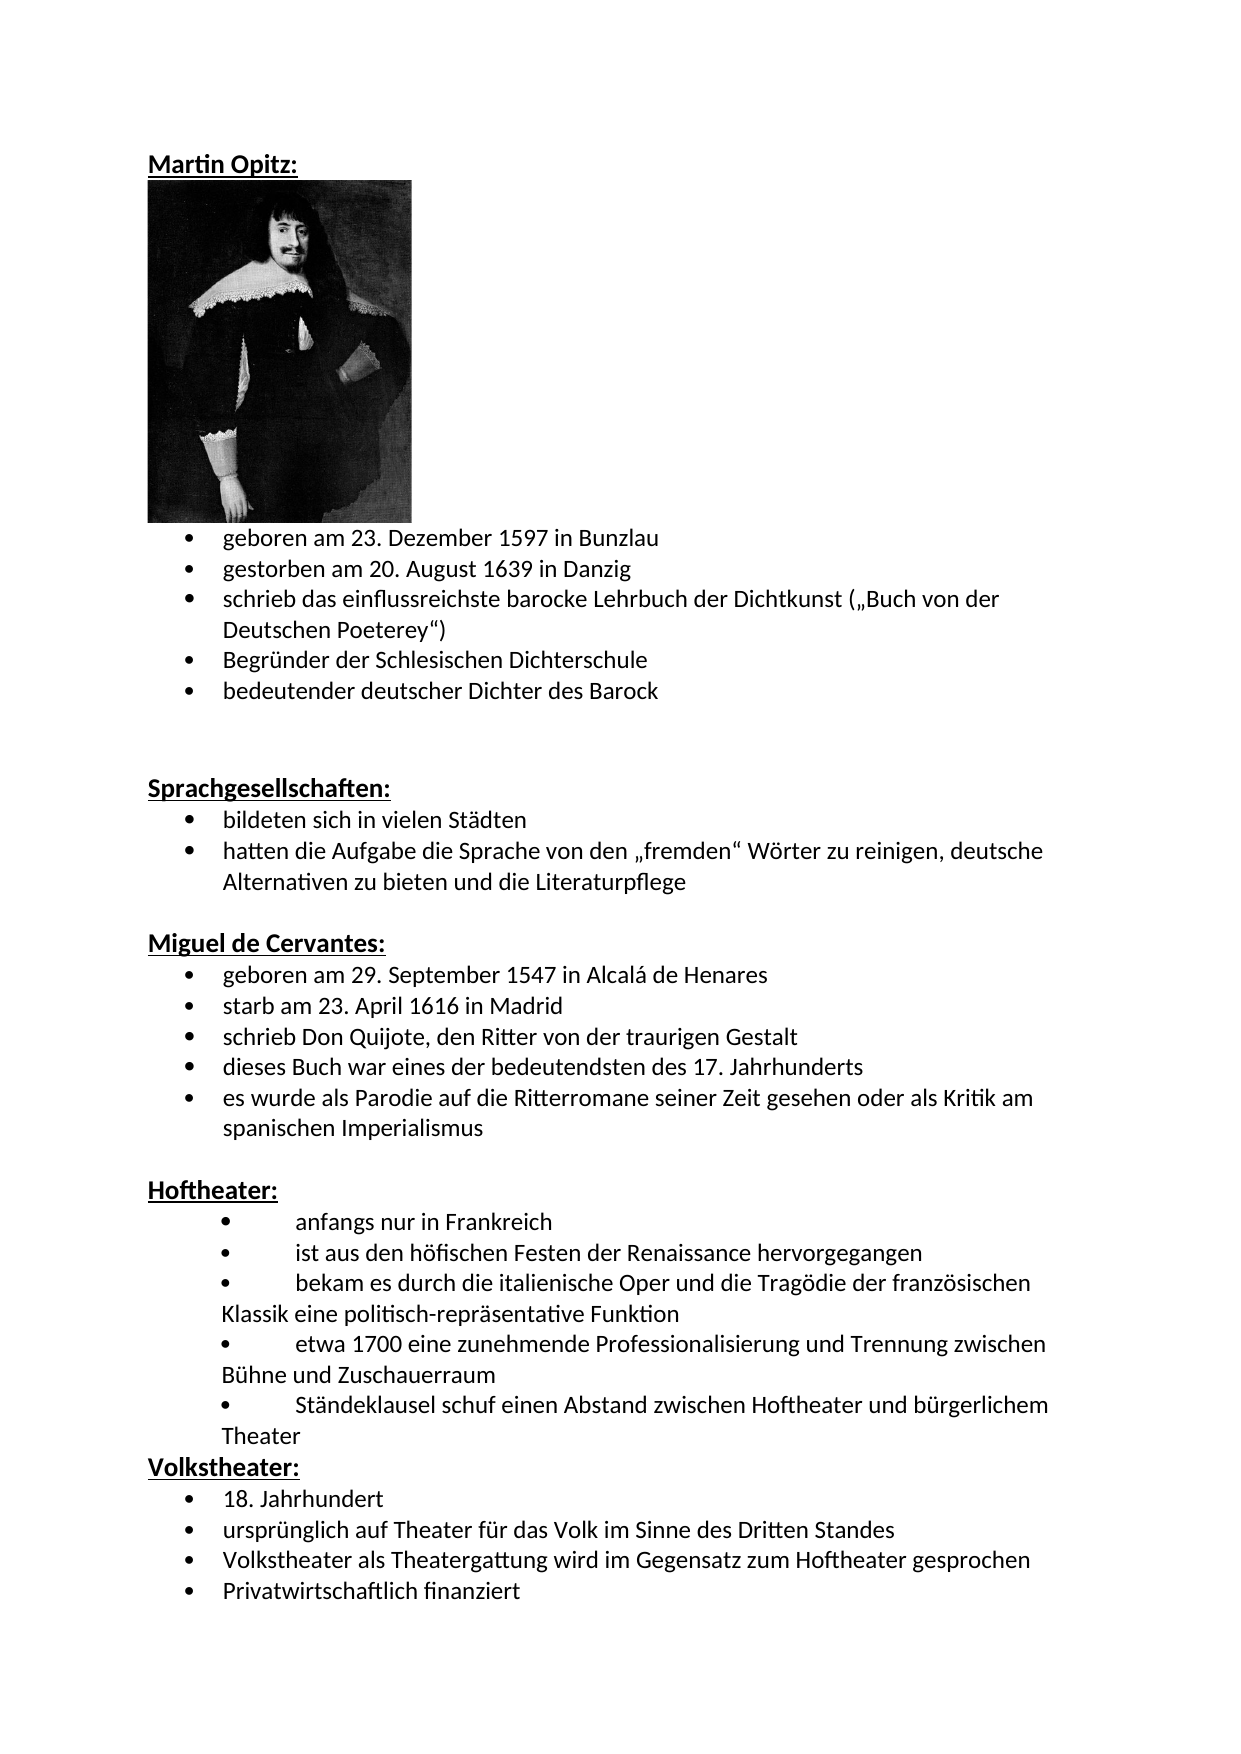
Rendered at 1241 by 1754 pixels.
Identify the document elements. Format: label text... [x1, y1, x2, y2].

list ist aus den höfischen Festen der Renaissance hervorgegangen [221, 1237, 1093, 1267]
list schrieb das einflussreichste barocke Lehrbuch der Dichtkunst („Buch von der Deutschen Poeterey“) [185, 583, 1093, 644]
list etwa 1700 eine zunehmende Professionalisierung und Trennung zwischen Bühne und Zuschauerraum [221, 1328, 1093, 1389]
list starb am 23. April 1616 in Madrid [185, 990, 1093, 1021]
list ursprünglich auf Theater für das Volk im Sinne des Dritten Standes [185, 1514, 1093, 1544]
list gestorben am 20. August 1639 in Danzig [185, 553, 1093, 583]
list Ständeklausel schuf einen Abstand zwischen Hoftheater und bürgerlichem Theater [221, 1389, 1093, 1451]
list geboren am 29. September 1547 in Alcalá de Henares [185, 960, 1093, 990]
list bildeten sich in vielen Städten [185, 804, 1093, 835]
list Privatwirtschaftlich finanziert [185, 1575, 1093, 1606]
text Volkstheater: [148, 1451, 1093, 1483]
list dieses Buch war eines der bedeutendsten des 17. Jahrhunderts [185, 1051, 1093, 1082]
text Sprachgesellschaften: [148, 772, 1093, 804]
list es wurde als Parodie auf die Ritterromane seiner Zeit gesehen oder als Kritik am spanischen Imperialismus [185, 1082, 1093, 1143]
text Martin Opitz: [148, 148, 1093, 181]
list 18. Jahrhundert [185, 1483, 1093, 1514]
list Volkstheater als Theatergattung wird im Gegensatz zum Hoftheater gesprochen [185, 1544, 1093, 1575]
list bedeutender deutscher Dichter des Barock [185, 675, 1093, 706]
list hatten die Aufgabe die Sprache von den „fremden“ Wörter zu reinigen, deutsche Alternativen zu bieten und die Literaturpflege [185, 835, 1093, 896]
text Hoftheater: [148, 1173, 1093, 1206]
text Miguel de Cervantes: [148, 927, 1093, 960]
list geboren am 23. Dezember 1597 in Bunzlau [185, 522, 1093, 553]
list bekam es durch die italienische Oper und die Tragödie der französischen Klassik eine politisch-repräsentative Funktion [221, 1267, 1093, 1328]
list anfangs nur in Frankreich [221, 1206, 1093, 1237]
list schrieb Don Quijote, den Ritter von der traurigen Gestalt [185, 1021, 1093, 1051]
list Begründer der Schlesischen Dichterschule [185, 644, 1093, 675]
